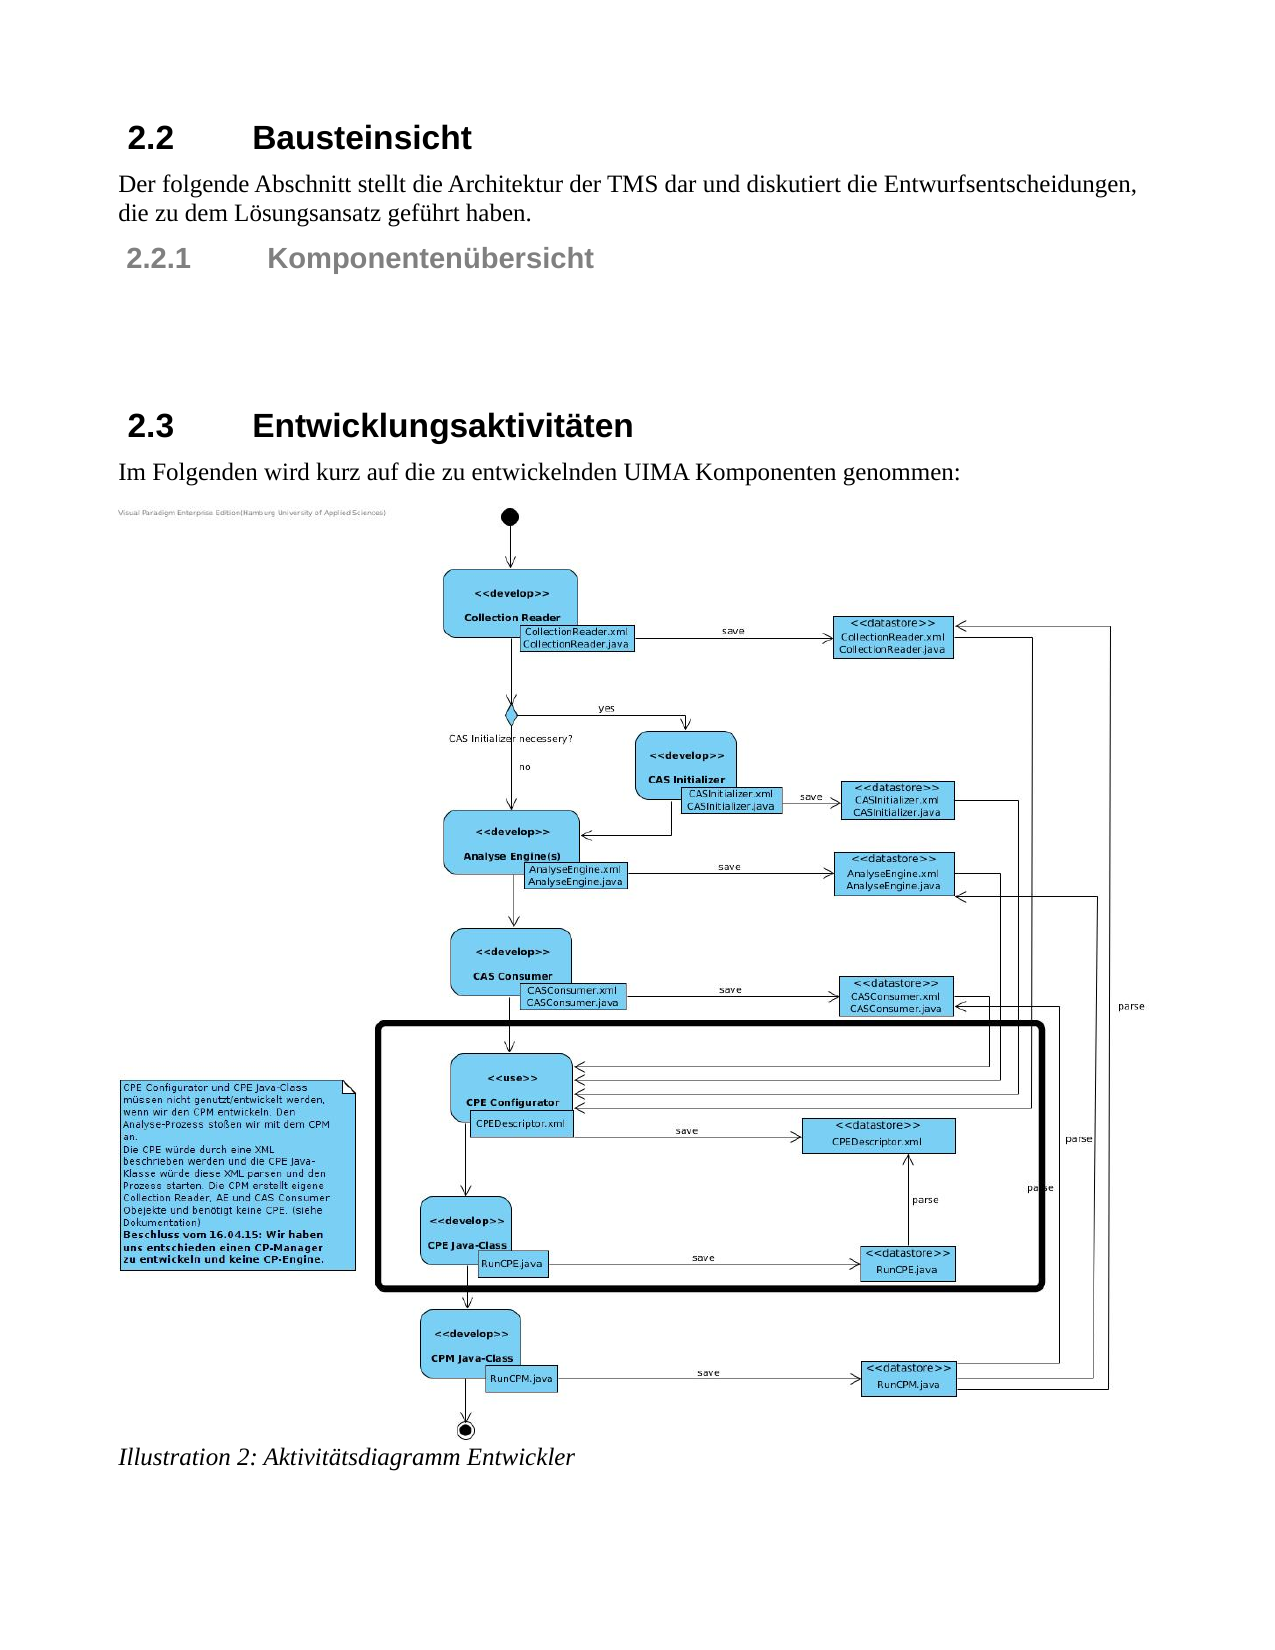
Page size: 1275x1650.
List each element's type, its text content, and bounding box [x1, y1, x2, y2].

text Illustration 2: Aktivitätsdiagramm Entwickler [118, 1442, 1157, 1471]
text Der folgende Abschnitt stellt die Architektur der TMS dar und diskutiert die Entwurfsentscheidungen, die zu dem Lösungsansatz geführt haben. [118, 169, 1157, 227]
subtitle Komponentenübersicht [118, 241, 1157, 275]
subtitle Entwicklungsaktivitäten [118, 406, 1157, 445]
picture [118, 506, 1157, 1442]
subtitle Bausteinsicht [118, 118, 1157, 157]
text Im Folgenden wird kurz auf die zu entwickelnden UIMA Komponenten genommen: [118, 457, 1157, 486]
